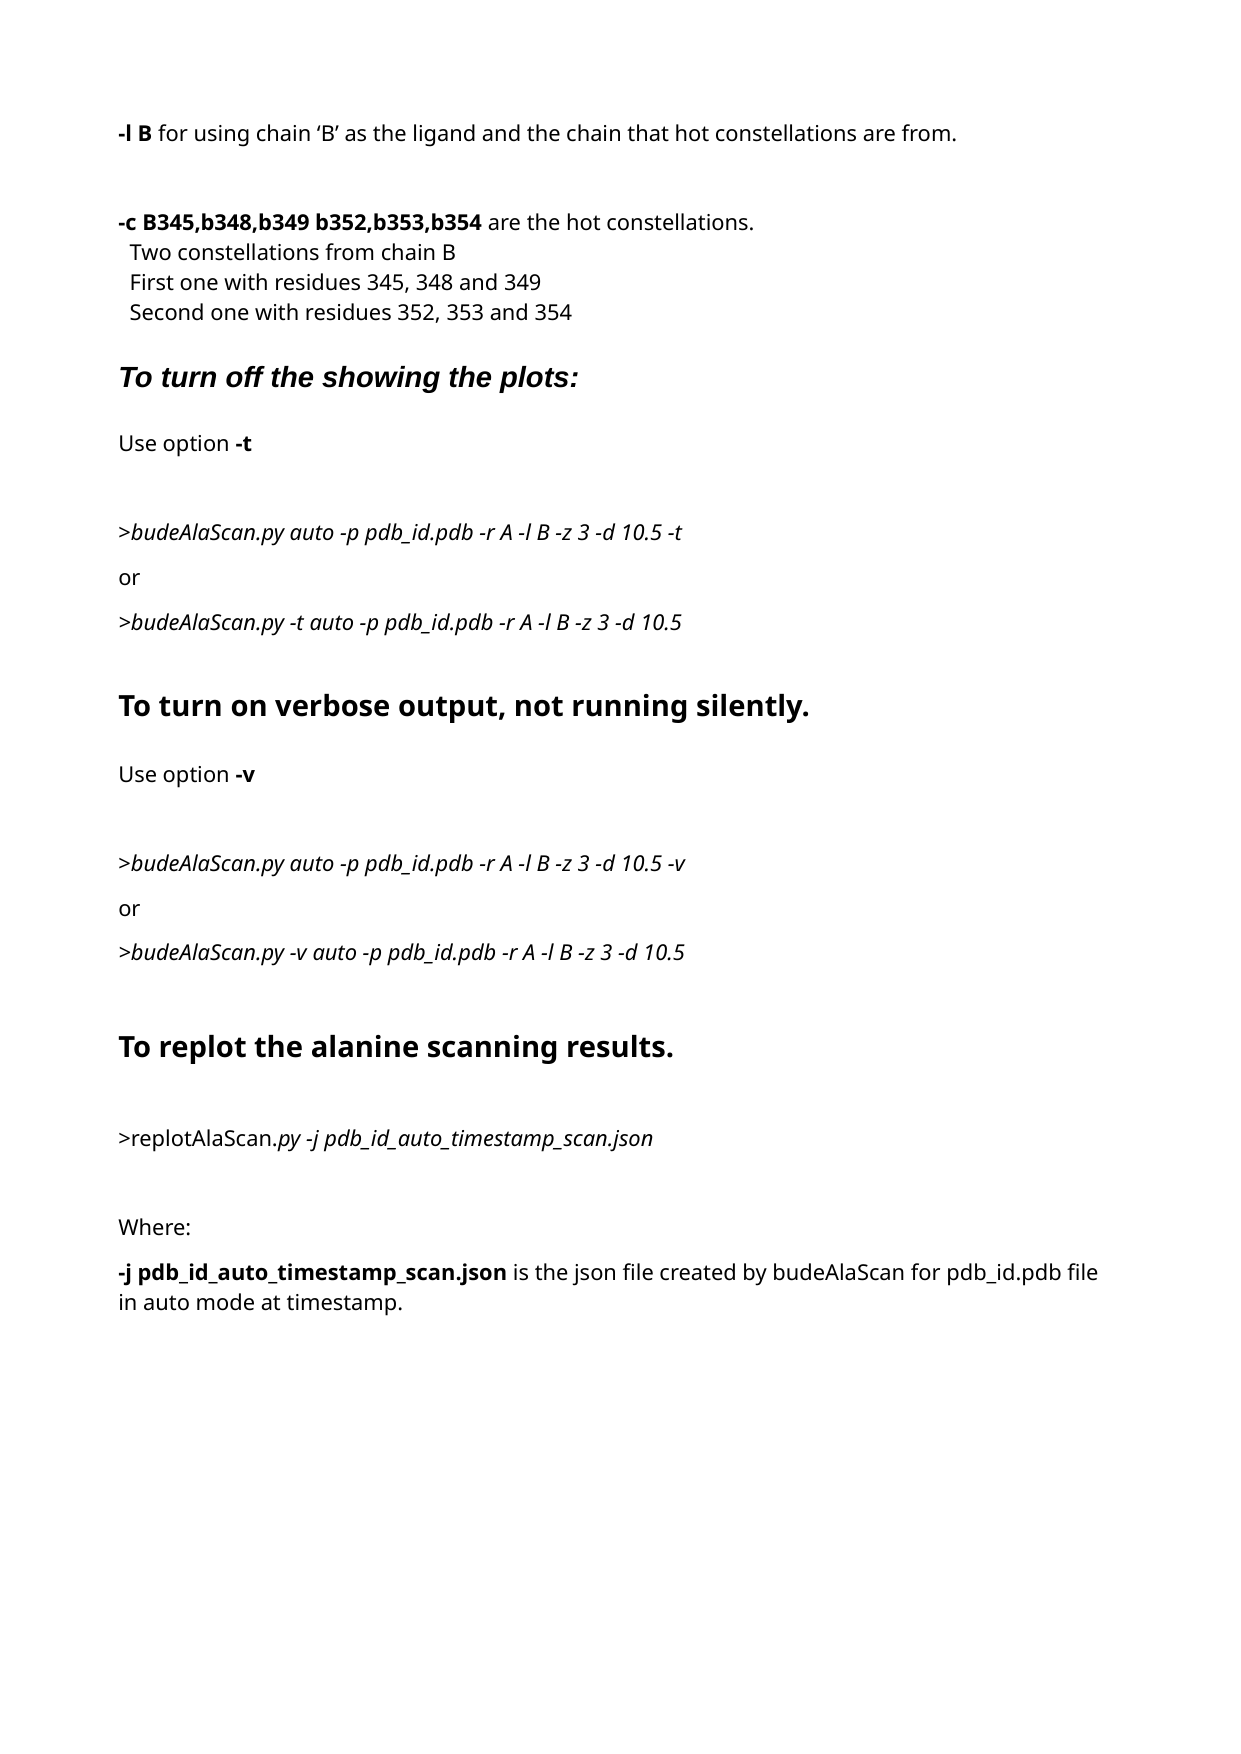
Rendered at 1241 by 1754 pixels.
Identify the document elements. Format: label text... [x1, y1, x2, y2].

text >budeAlaScan.py auto -p pdb_id.pdb -r A -l B -z 3 -d 10.5 -t [118, 517, 1122, 547]
text To turn on verbose output, not running silently. [118, 685, 1122, 725]
text Use option -t [118, 428, 1122, 458]
text Where: [118, 1212, 1122, 1242]
text -l B for using chain ‘B’ as the ligand and the chain that hot constellations are from. [118, 118, 1122, 148]
text >replotAlaScan.py -j pdb_id_auto_timestamp_scan.json [118, 1123, 1122, 1153]
text -c B345,b348,b349 b352,b353,b354 are the hot constellations. [118, 207, 1122, 237]
text >budeAlaScan.py auto -p pdb_id.pdb -r A -l B -z 3 -d 10.5 -v [118, 848, 1122, 878]
text First one with residues 345, 348 and 349 [118, 267, 1122, 297]
text To replot the alanine scanning results. [118, 1026, 1122, 1066]
text -j pdb_id_auto_timestamp_scan.json is the json file created by budeAlaScan for pdb_id.pdb file in auto mode at timestamp. [118, 1257, 1122, 1316]
text or [118, 893, 1122, 922]
text or [118, 562, 1122, 592]
text >budeAlaScan.py -t auto -p pdb_id.pdb -r A -l B -z 3 -d 10.5 [118, 606, 1122, 636]
text Second one with residues 352, 353 and 354 [118, 297, 1122, 326]
text >budeAlaScan.py -v auto -p pdb_id.pdb -r A -l B -z 3 -d 10.5 [118, 937, 1122, 967]
text Use option -v [118, 759, 1122, 789]
subtitle To turn off the showing the plots: [118, 361, 1122, 394]
text Two constellations from chain B [118, 237, 1122, 267]
